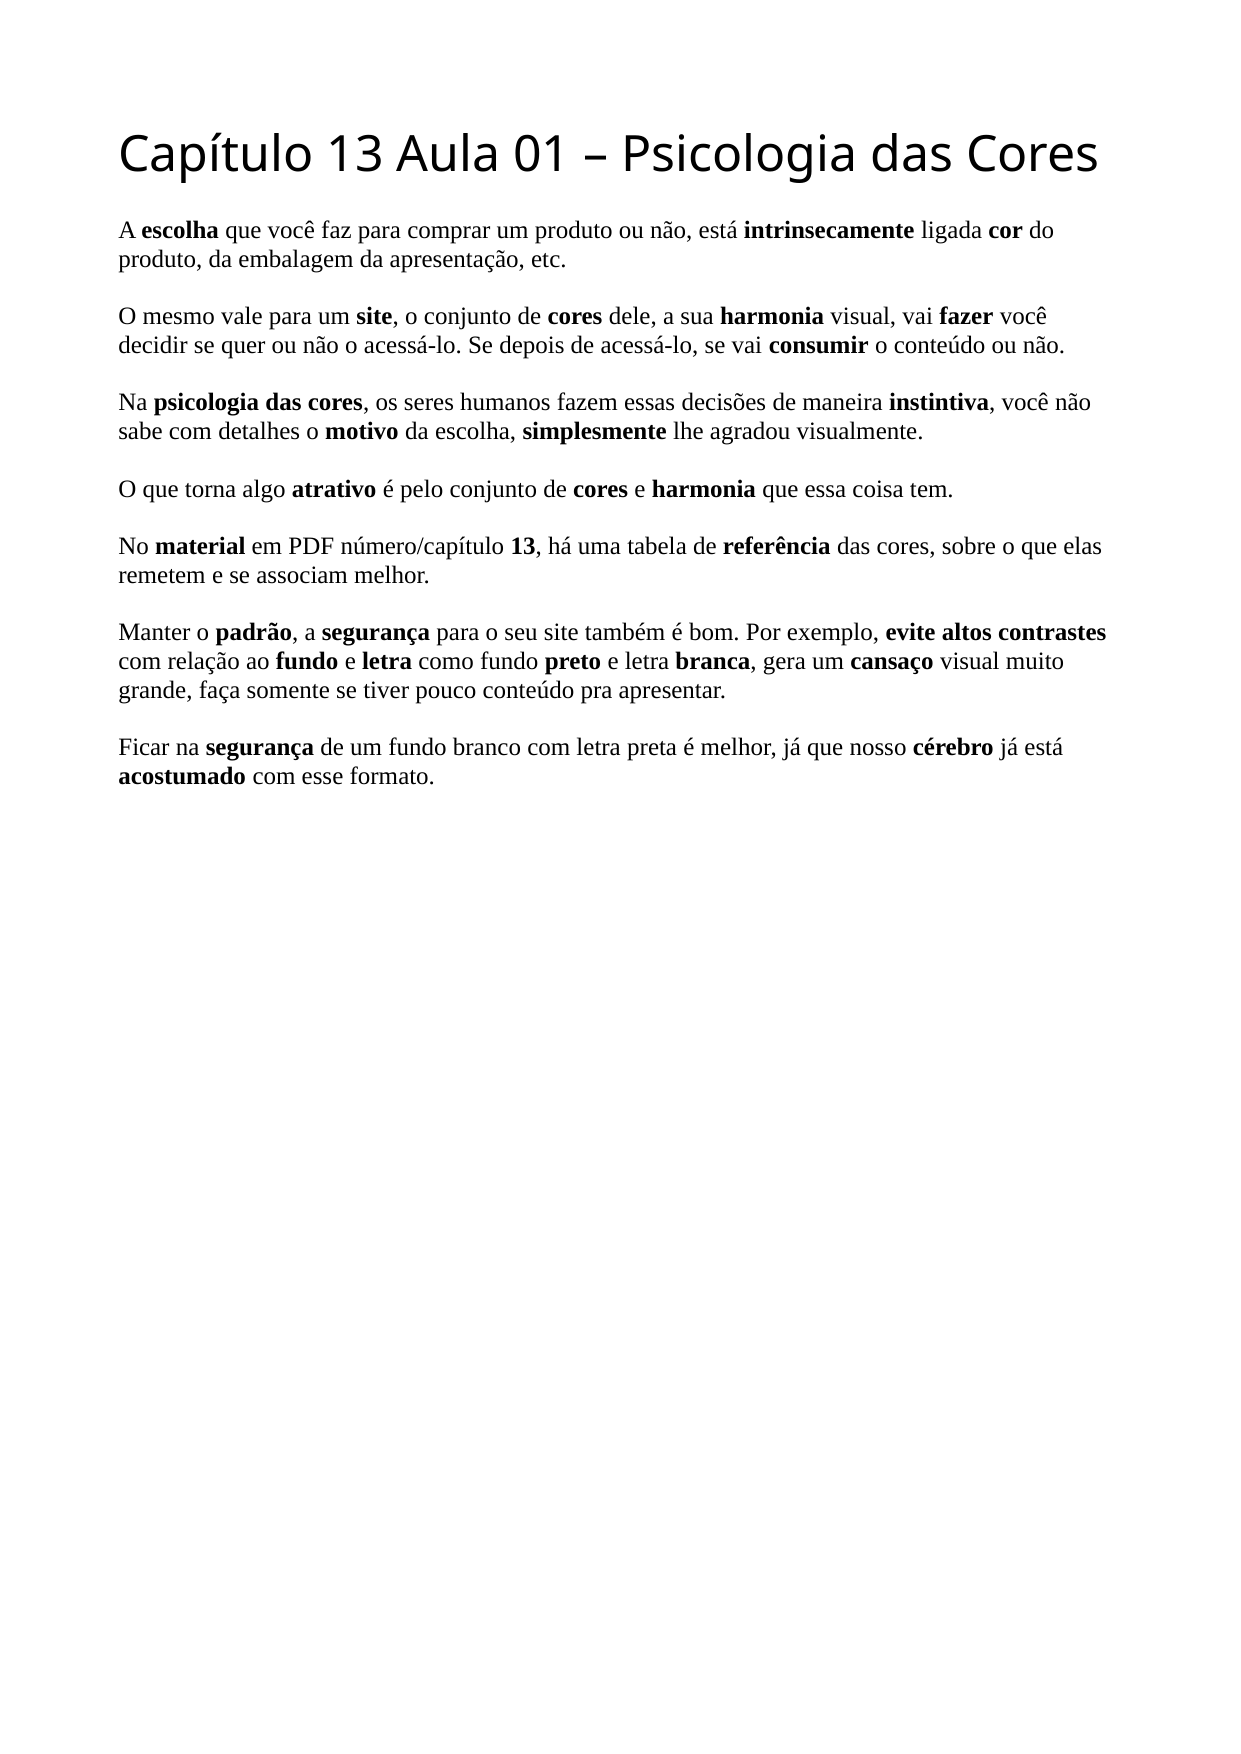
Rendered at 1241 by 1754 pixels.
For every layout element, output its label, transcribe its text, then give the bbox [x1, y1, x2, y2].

text O mesmo vale para um site, o conjunto de cores dele, a sua harmonia visual, vai fazer você decidir se quer ou não o acessá-lo. Se depois de acessá-lo, se vai consumir o conteúdo ou não. [118, 301, 1122, 359]
text O que torna algo atrativo é pelo conjunto de cores e harmonia que essa coisa tem. [118, 474, 1122, 502]
text No material em PDF número/capítulo 13, há uma tabela de referência das cores, sobre o que elas remetem e se associam melhor. [118, 531, 1122, 589]
text A escolha que você faz para comprar um produto ou não, está intrinsecamente ligada cor do produto, da embalagem da apresentação, etc. [118, 215, 1122, 272]
subtitle Capítulo 13 Aula 01 – Psicologia das Cores [118, 118, 1122, 186]
text Na psicologia das cores, os seres humanos fazem essas decisões de maneira instintiva, você não sabe com detalhes o motivo da escolha, simplesmente lhe agradou visualmente. [118, 387, 1122, 445]
text Manter o padrão, a segurança para o seu site também é bom. Por exemplo, evite altos contrastes com relação ao fundo e letra como fundo preto e letra branca, gera um cansaço visual muito grande, faça somente se tiver pouco conteúdo pra apresentar. [118, 617, 1122, 704]
text Ficar na segurança de um fundo branco com letra preta é melhor, já que nosso cérebro já está acostumado com esse formato. [118, 732, 1122, 789]
